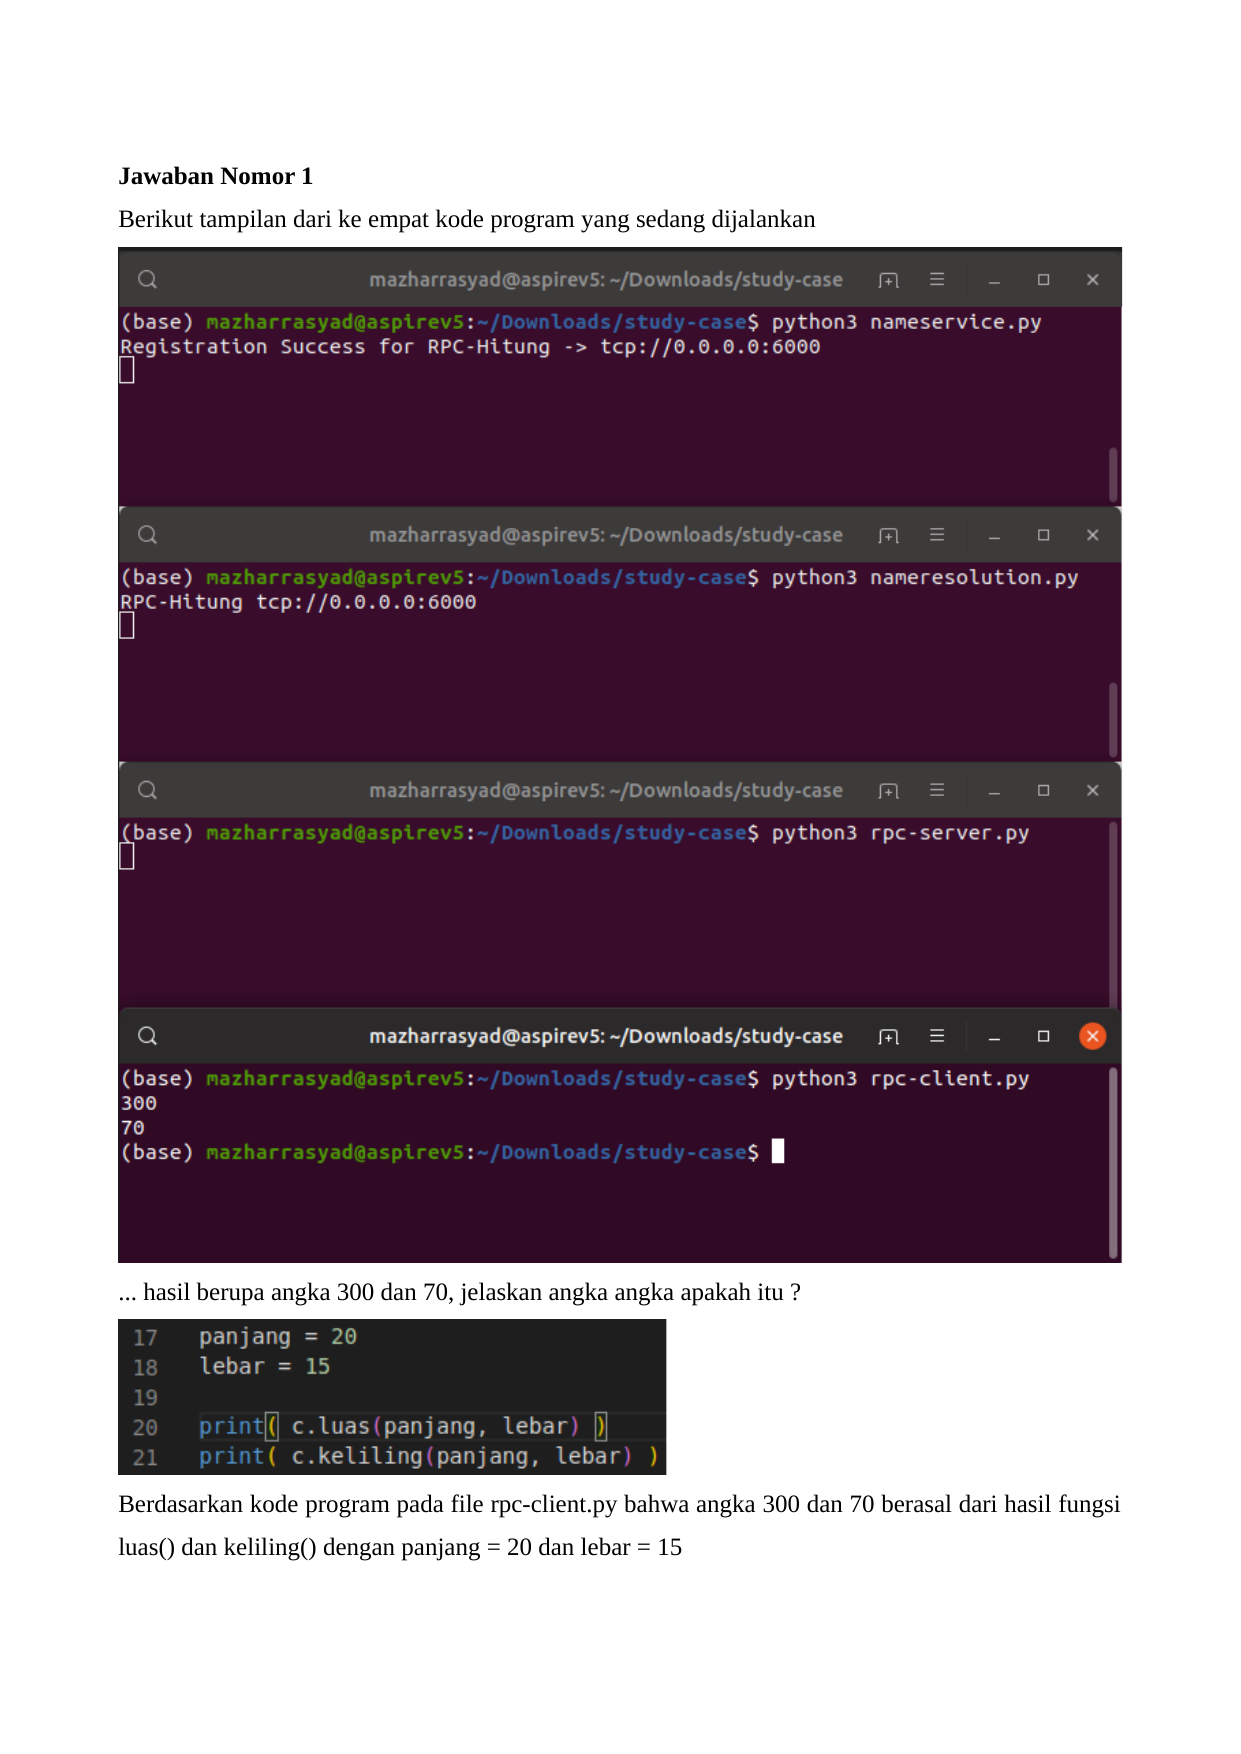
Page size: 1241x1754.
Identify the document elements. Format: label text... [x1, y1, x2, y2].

picture [118, 1319, 667, 1475]
text Berdasarkan kode program pada file rpc-client.py bahwa angka 300 dan 70 berasal dari hasil fungsi luas() dan keliling() dengan panjang = 20 dan lebar = 15 [118, 1489, 1122, 1561]
text Jawaban Nomor 1 [118, 161, 1122, 190]
text ... hasil berupa angka 300 dan 70, jelaskan angka angka apakah itu ? [118, 1277, 1122, 1305]
text Berikut tampilan dari ke empat kode program yang sedang dijalankan [118, 204, 1122, 233]
picture [118, 247, 1123, 1263]
